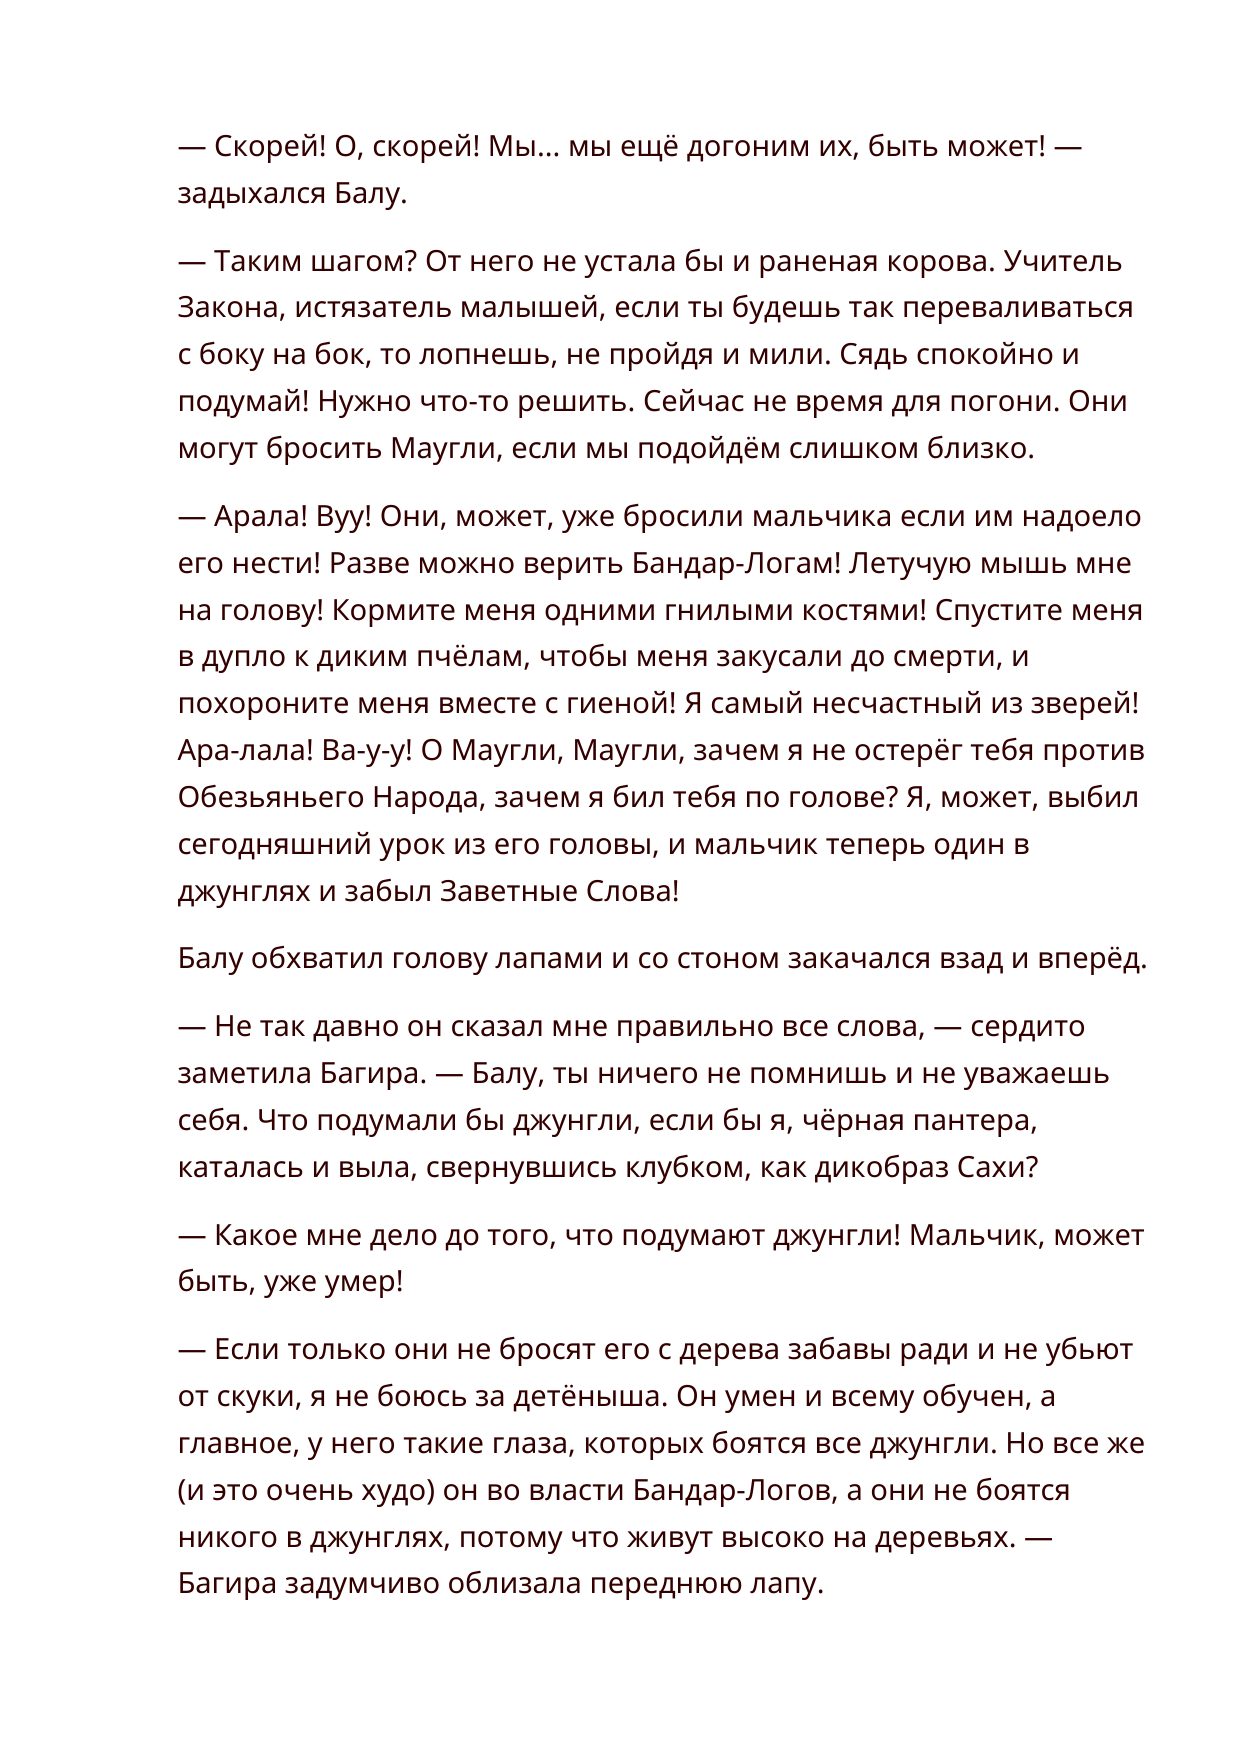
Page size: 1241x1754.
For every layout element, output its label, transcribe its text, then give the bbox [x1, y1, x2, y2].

text — Если только они не бросят его с дерева забавы ради и не убьют от скуки, я не боюсь за детёныша. Он умен и всему обучен, а главное, у него такие глаза, которых боятся все джунгли. Но все же (и это очень худо) он во власти Бандар-Логов, а они не боятся никого в джунглях, потому что живут высоко на деревьях. — Багира задумчиво облизала переднюю лапу. [177, 1321, 1152, 1602]
text Балу обхватил голову лапами и со стоном закачался взад и вперёд. [177, 931, 1152, 977]
text — Таким шагом? От него не устала бы и раненая корова. Учитель Закона, истязатель малышей, если ты будешь так переваливаться с боку на бок, то лопнешь, не пройдя и мили. Сядь спокойно и подумай! Нужно что-то решить. Сейчас не время для погони. Они могут бросить Маугли, если мы подойдём слишком близко. [177, 233, 1152, 467]
text — Не так давно он сказал мне правильно все слова, — сердито заметила Багира. — Балу, ты ничего не помнишь и не уважаешь себя. Что подумали бы джунгли, если бы я, чёрная пантера, каталась и выла, свернувшись клубком, как дикобраз Сахи? [177, 998, 1152, 1186]
text — Какое мне дело до того, что подумают джунгли! Мальчик, может быть, уже умер! [177, 1207, 1152, 1300]
text — Скорей! О, скорей! Мы... мы ещё догоним их, быть может! — задыхался Балу. [177, 118, 1152, 212]
text — Арала! Вуу! Они, может, уже бросили мальчика если им надоело его нести! Разве можно верить Бандар-Логам! Летучую мышь мне на голову! Кормите меня одними гнилыми костями! Спустите меня в дупло к диким пчёлам, чтобы меня закусали до смерти, и похороните меня вместе с гиеной! Я самый несчастный из зверей! Ара-лала! Ва-у-у! О Маугли, Маугли, зачем я не остерёг тебя против Обезьяньего Народа, зачем я бил тебя по голове? Я, может, выбил сегодняшний урок из его головы, и мальчик теперь один в джунглях и забыл Заветные Слова! [177, 488, 1152, 910]
